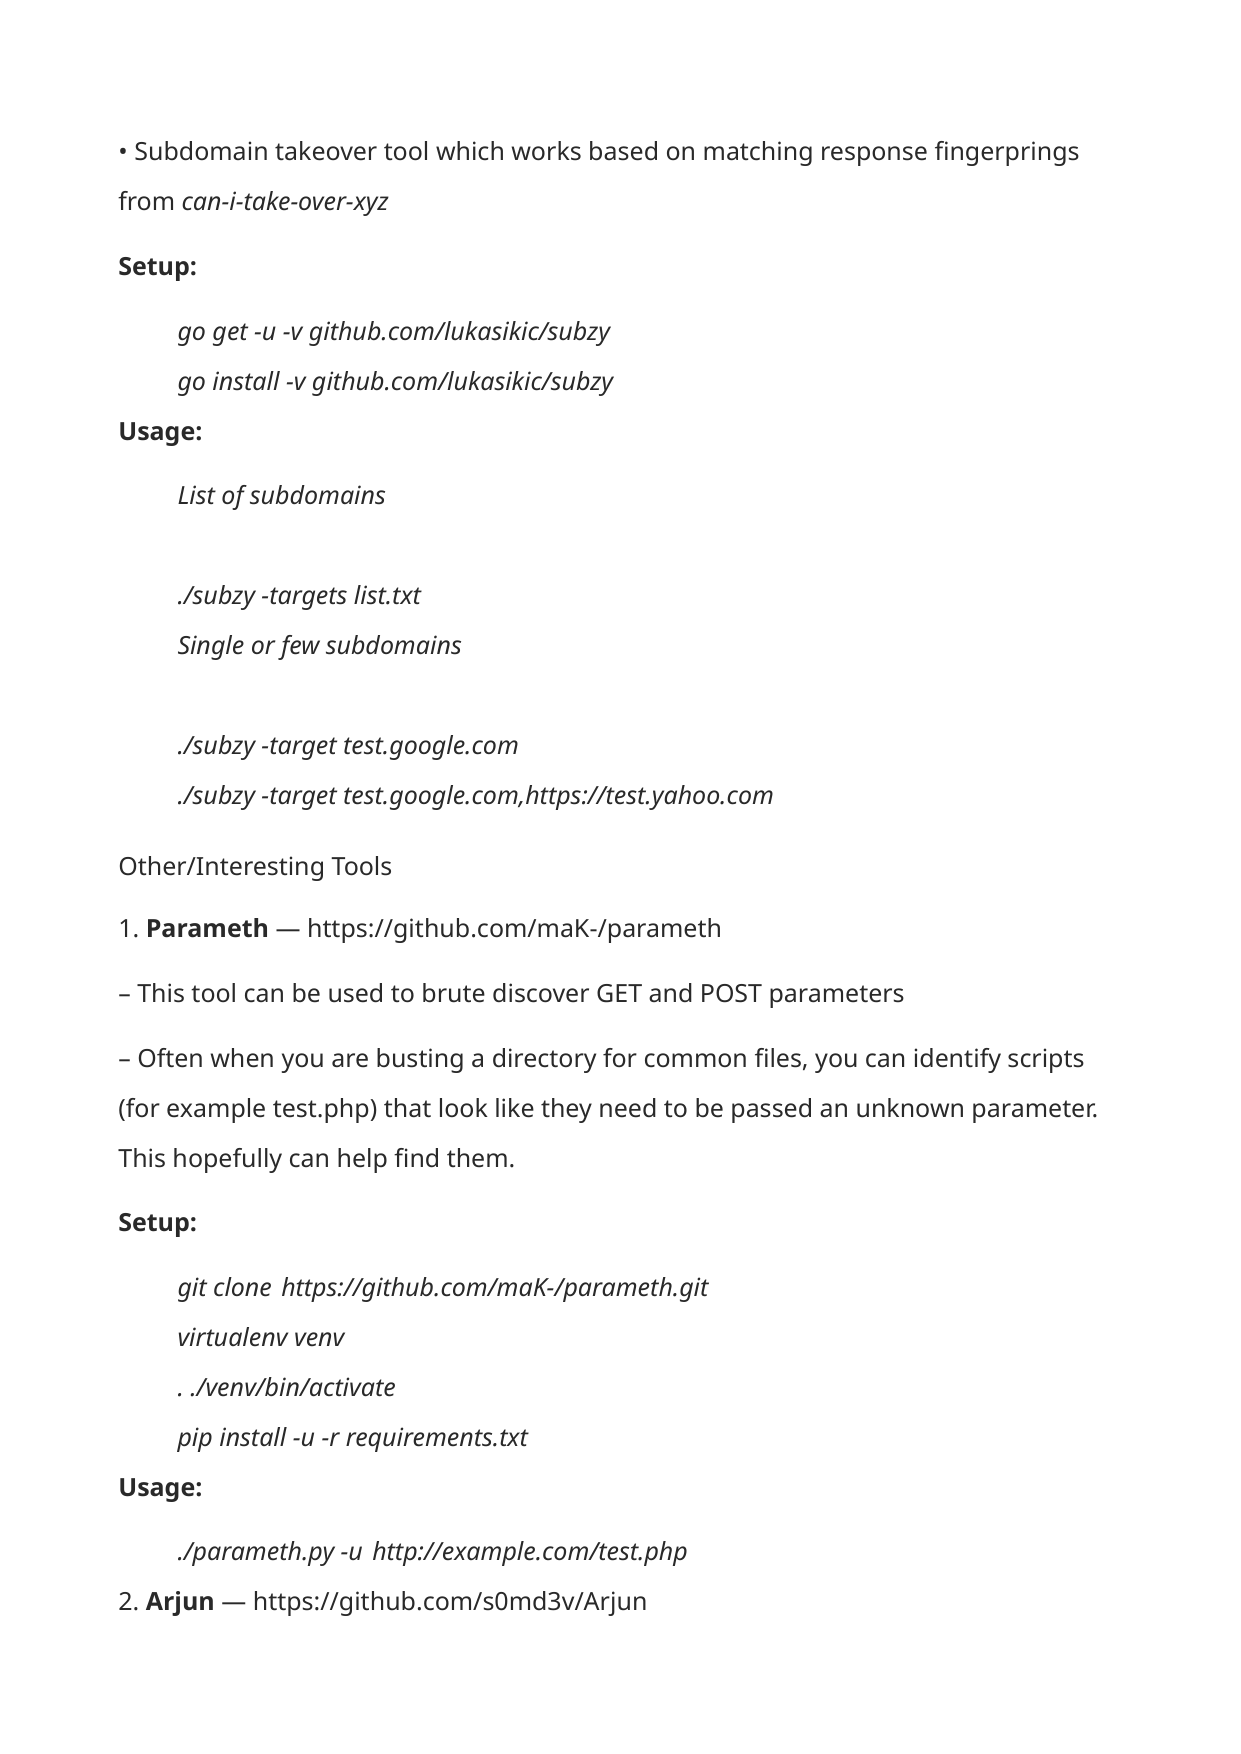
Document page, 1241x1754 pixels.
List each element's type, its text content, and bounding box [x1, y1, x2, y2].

subtitle Other/Interesting Tools [118, 833, 1122, 883]
text Usage: [118, 397, 1122, 447]
text – This tool can be used to brute discover GET and POST parameters [118, 960, 1122, 1010]
text ./parameth.py -u http://example.com/test.php [177, 1518, 1063, 1568]
text • Subdomain takeover tool which works based on matching response fingerprings from can-i-take-over-xyz [118, 118, 1122, 218]
text Setup: [118, 1189, 1122, 1239]
text – Often when you are busting a directory for common files, you can identify scripts (for example test.php) that look like they need to be passed an unknown parameter. This hopefully can help find them. [118, 1024, 1122, 1174]
text git clone https://github.com/maK-/parameth.git virtualenv venv . ./venv/bin/activate pip install -u -r requirements.txt [177, 1253, 1063, 1453]
text Setup: [118, 233, 1122, 283]
text 1. Parameth — https://github.com/maK-/parameth [118, 895, 1122, 945]
text 2. Arjun — https://github.com/s0md3v/Arjun [118, 1568, 1122, 1618]
text Usage: [118, 1453, 1122, 1503]
text go get -u -v github.com/lukasikic/subzy go install -v github.com/lukasikic/subzy [177, 297, 1063, 397]
text List of subdomains ./subzy -targets list.txt Single or few subdomains ./subzy -target test.google.com ./subzy -target test.google.com,https://test.yahoo.com [177, 462, 1063, 812]
